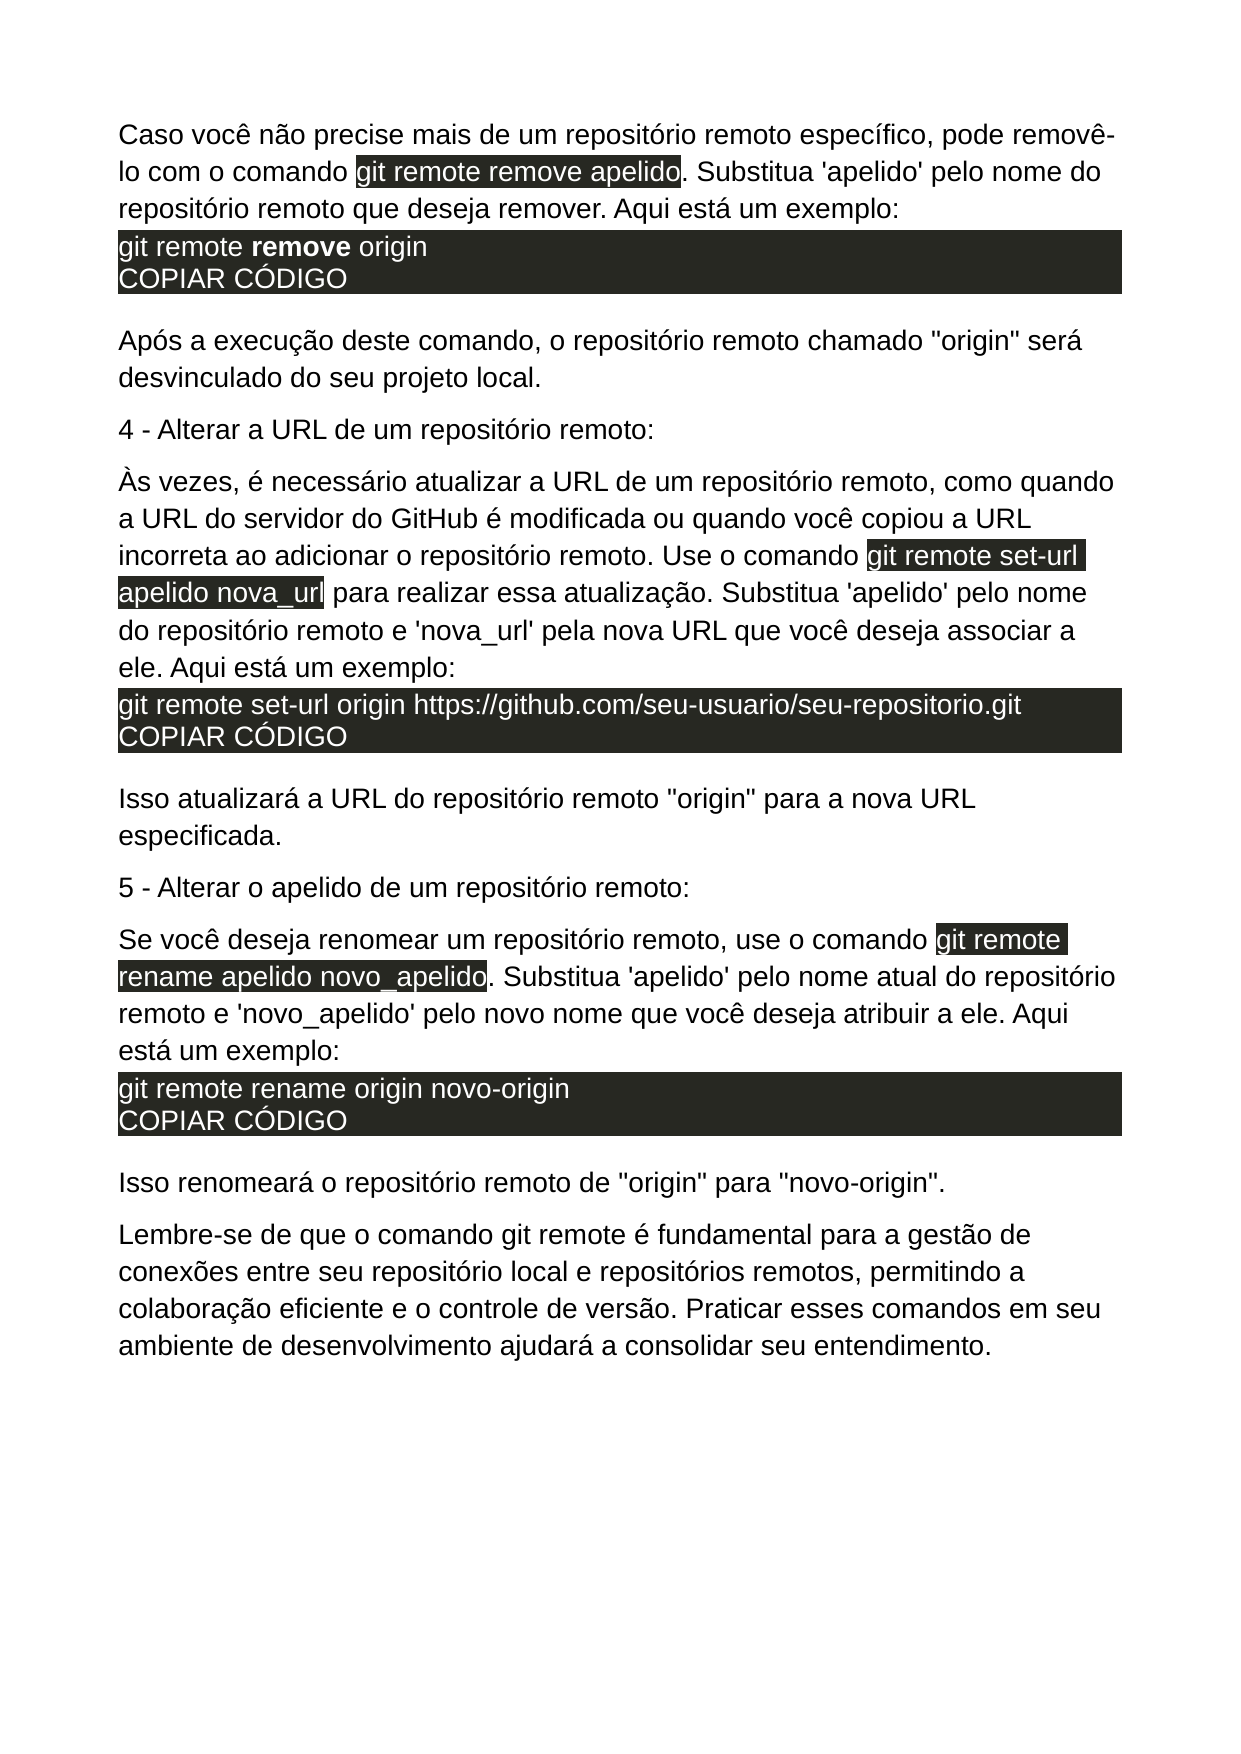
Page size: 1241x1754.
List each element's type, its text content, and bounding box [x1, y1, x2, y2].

text COPIAR CÓDIGO [118, 262, 1122, 294]
text Isso renomeará o repositório remoto de "origin" para "novo-origin". [118, 1166, 1122, 1198]
text 5 - Alterar o apelido de um repositório remoto: [118, 871, 1122, 903]
text Caso você não precise mais de um repositório remoto específico, pode removê-lo com o comando git remote remove apelido. Substitua 'apelido' pelo nome do repositório remoto que deseja remover. Aqui está um exemplo: [118, 118, 1122, 225]
text Após a execução deste comando, o repositório remoto chamado "origin" será desvinculado do seu projeto local. [118, 324, 1122, 393]
text Se você deseja renomear um repositório remoto, use o comando git remote rename apelido novo_apelido. Substitua 'apelido' pelo nome atual do repositório remoto e 'novo_apelido' pelo novo nome que você deseja atribuir a ele. Aqui está um exemplo: [118, 923, 1122, 1067]
text Isso atualizará a URL do repositório remoto "origin" para a nova URL especificada. [118, 782, 1122, 852]
text COPIAR CÓDIGO [118, 720, 1122, 753]
text COPIAR CÓDIGO [118, 1104, 1122, 1136]
text git remote set-url origin https://github.com/seu-usuario/seu-repositorio.git [118, 688, 1122, 720]
text git remote rename origin novo-origin [118, 1072, 1122, 1104]
text Lembre-se de que o comando git remote é fundamental para a gestão de conexões entre seu repositório local e repositórios remotos, permitindo a colaboração eficiente e o controle de versão. Praticar esses comandos em seu ambiente de desenvolvimento ajudará a consolidar seu entendimento. [118, 1218, 1122, 1362]
text git remote remove origin [118, 230, 1122, 262]
text 4 - Alterar a URL de um repositório remoto: [118, 413, 1122, 445]
text Às vezes, é necessário atualizar a URL de um repositório remoto, como quando a URL do servidor do GitHub é modificada ou quando você copiou a URL incorreta ao adicionar o repositório remoto. Use o comando git remote set-url apelido nova_url para realizar essa atualização. Substitua 'apelido' pelo nome do repositório remoto e 'nova_url' pela nova URL que você deseja associar a ele. Aqui está um exemplo: [118, 465, 1122, 683]
